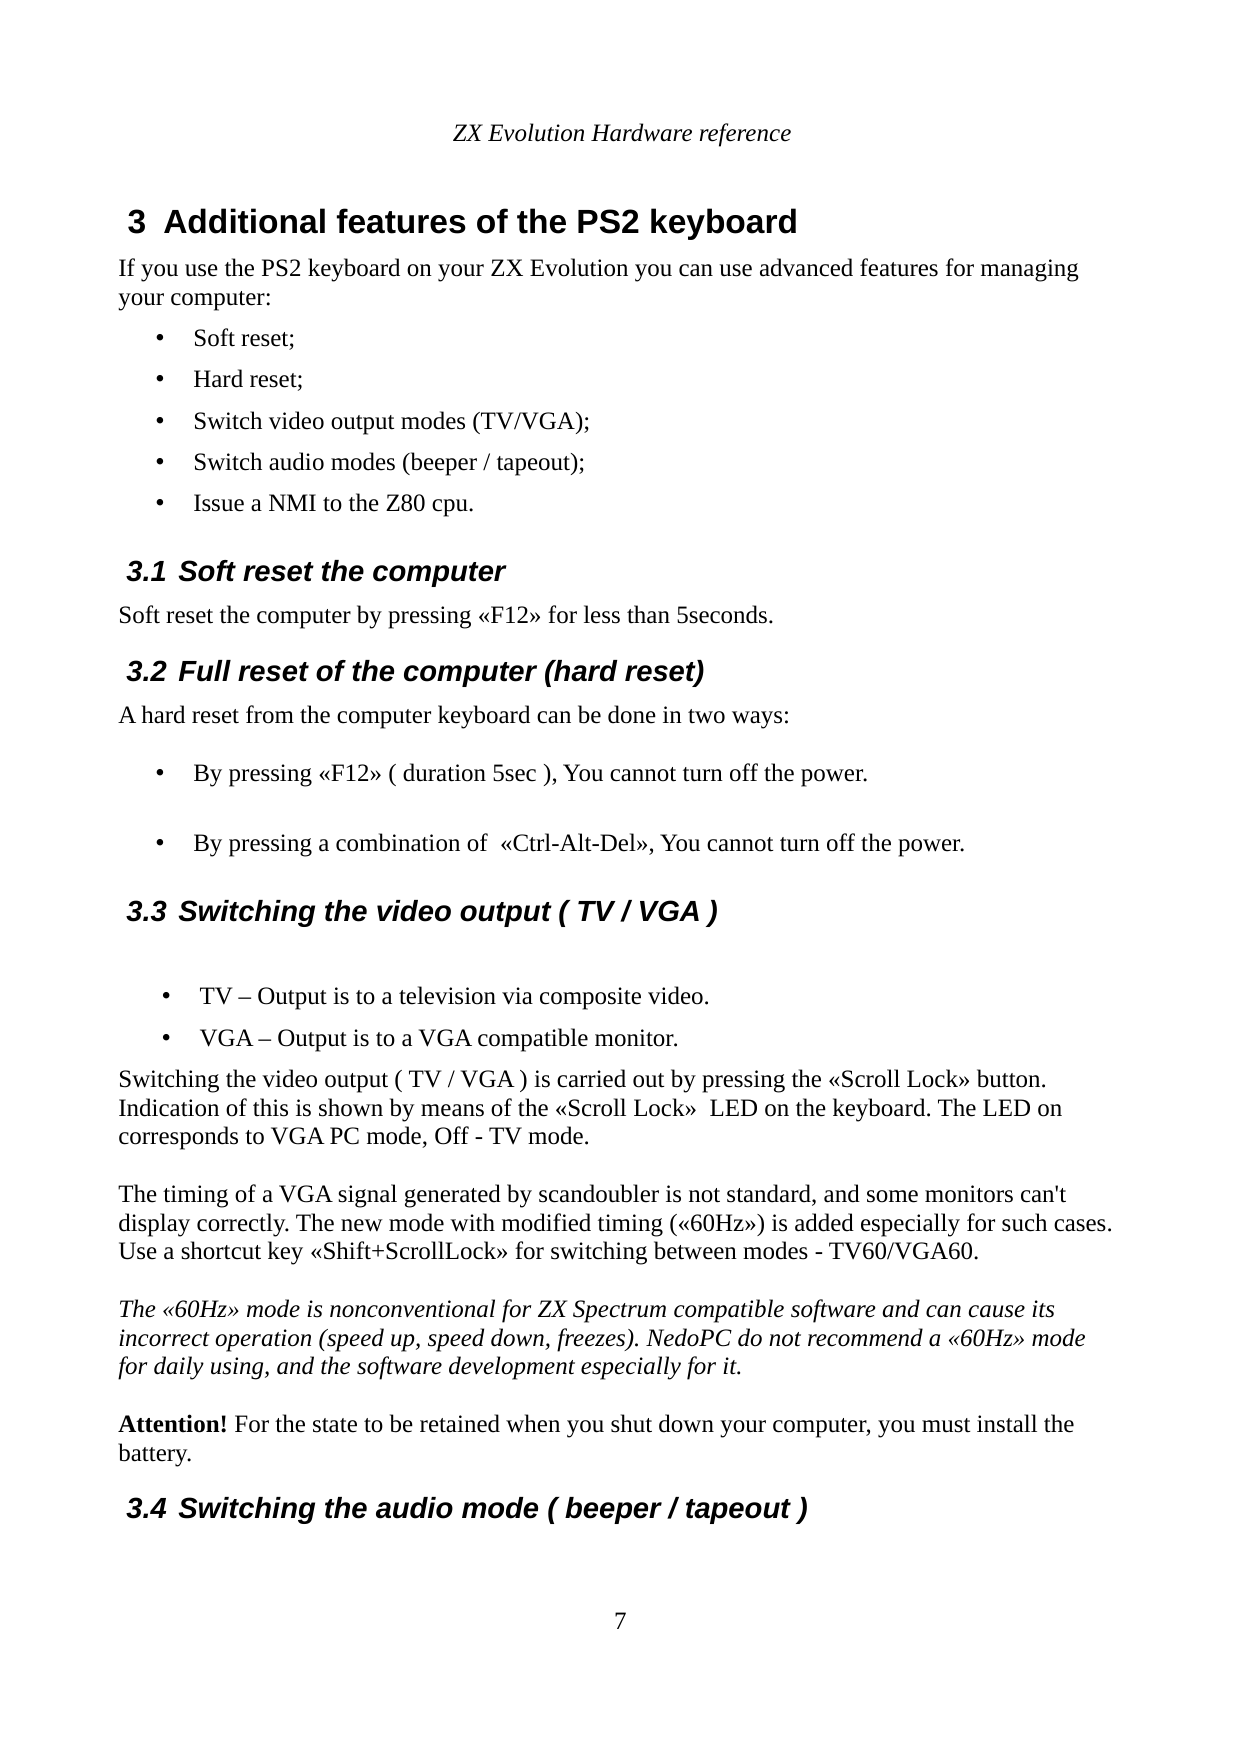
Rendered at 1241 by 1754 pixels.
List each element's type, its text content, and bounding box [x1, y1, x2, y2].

list TV – Output is to a television via composite video. [162, 981, 1122, 1010]
subtitle Soft reset the computer [118, 554, 1122, 588]
list By pressing «F12» ( duration 5sec ), You cannot turn off the power. [156, 758, 1122, 787]
text If you use the PS2 keyboard on your ZX Evolution you can use advanced features for managing your computer: [118, 253, 1122, 311]
text Attention! For the state to be retained when you shut down your computer, you must install the battery. [118, 1409, 1122, 1466]
text The timing of a VGA signal generated by scandoubler is not standard, and some monitors can't display correctly. The new mode with modified timing («60Hz») is added especially for such cases. Use a shortcut key «Shift+ScrollLock» for switching between modes - TV60/VGA60. [118, 1179, 1122, 1265]
list Hard reset; [156, 364, 1122, 393]
subtitle Switching the audio mode ( beeper / tapeout ) [118, 1491, 1122, 1525]
subtitle Full reset of the computer (hard reset) [118, 654, 1122, 688]
subtitle Additional features of the PS2 keyboard [118, 202, 1122, 241]
subtitle Switching the video output ( TV / VGA ) [118, 894, 1122, 928]
list VGA – Output is to a VGA compatible monitor. [162, 1023, 1122, 1051]
list Issue a NMI to the Z80 cpu. [156, 488, 1122, 517]
list Soft reset; [156, 323, 1122, 352]
text Switching the video output ( TV / VGA ) is carried out by pressing the «Scroll Lock» button. Indication of this is shown by means of the «Scroll Lock» LED on the keyboard. The LED on corresponds to VGA PC mode, Off - TV mode. [118, 1064, 1122, 1150]
list Switch audio modes (beeper / tapeout); [156, 447, 1122, 476]
list Switch video output modes (TV/VGA); [156, 406, 1122, 434]
text The «60Hz» mode is nonconventional for ZX Spectrum compatible software and can cause its incorrect operation (speed up, speed down, freezes). NedoPC do not recommend a «60Hz» mode for daily using, and the software development especially for it. [118, 1294, 1122, 1380]
list By pressing a combination of «Ctrl-Alt-Del», You cannot turn off the power. [156, 828, 1122, 857]
text A hard reset from the computer keyboard can be done in two ways: [118, 700, 1122, 729]
text Soft reset the computer by pressing «F12» for less than 5seconds. [118, 601, 1122, 629]
